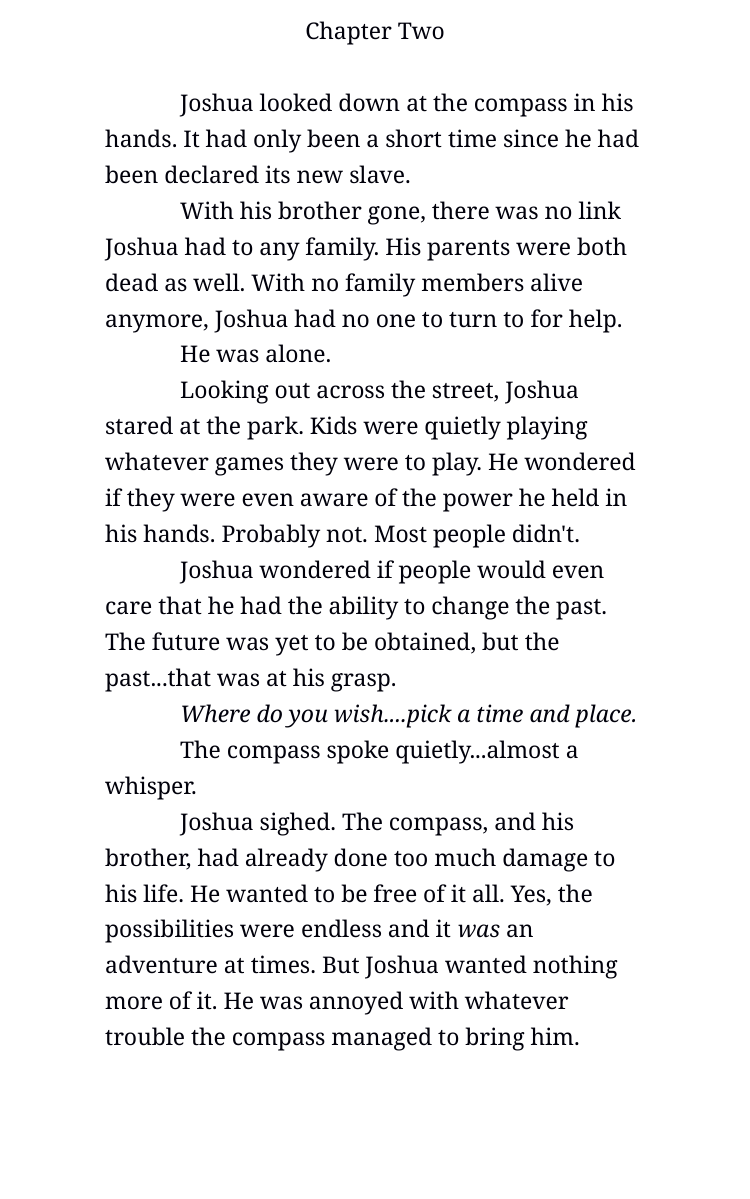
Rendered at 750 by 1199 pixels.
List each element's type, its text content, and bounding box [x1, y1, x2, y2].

text Joshua sighed. The compass, and his brother, had already done too much damage to his life. He wanted to be free of it all. Yes, the possibilities were endless and it was an adventure at times. But Joshua wanted nothing more of it. He was annoyed with whatever trouble the compass managed to bring him. [105, 806, 645, 1052]
text Joshua looked down at the compass in his hands. It had only been a short time since he had been declared its new slave. [105, 87, 645, 190]
text Looking out across the street, Joshua stared at the park. Kids were quietly playing whatever games they were to play. He wondered if they were even aware of the power he held in his hands. Probably not. Most people didn't. [105, 374, 645, 549]
text Joshua wondered if people would even care that he had the ability to change the past. The future was yet to be obtained, but the past...that was at his grasp. [105, 554, 645, 693]
text He was alone. [105, 338, 645, 370]
text Where do you wish....pick a time and place. [105, 698, 645, 729]
text With his brother gone, there was no link Joshua had to any family. His parents were both dead as well. With no family members alive anymore, Joshua had no one to turn to for help. [105, 195, 645, 334]
text The compass spoke quietly...almost a whisper. [105, 734, 645, 801]
text Chapter Two [105, 15, 645, 46]
